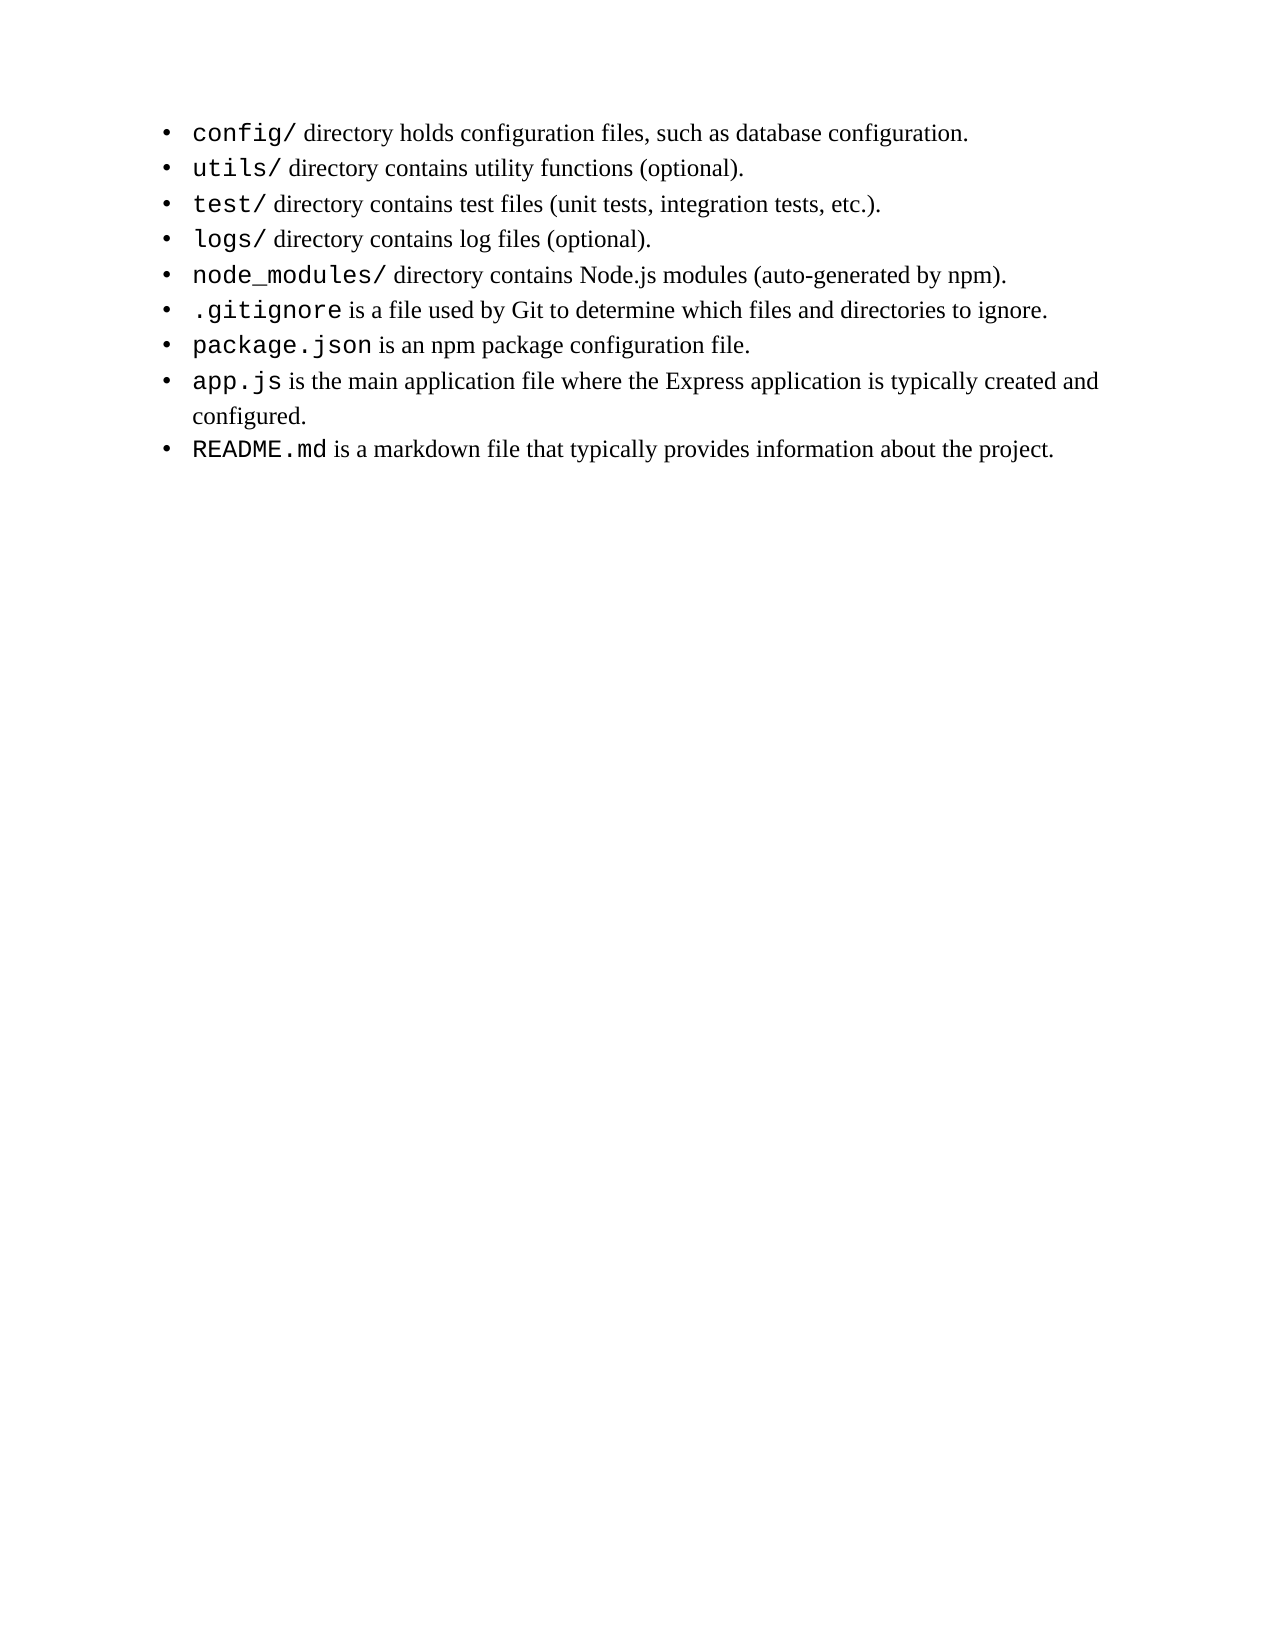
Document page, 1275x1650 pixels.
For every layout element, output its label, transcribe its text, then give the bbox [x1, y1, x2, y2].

list logs/ directory contains log files (optional). [162, 224, 1157, 255]
list package.json is an npm package configuration file. [162, 331, 1157, 361]
list .gitignore is a file used by Git to determine which files and directories to ignore. [162, 295, 1157, 326]
list README.md is a markdown file that typically provides information about the project. [162, 434, 1157, 465]
list node_modules/ directory contains Node.js modules (auto-generated by npm). [162, 260, 1157, 291]
list app.js is the main application file where the Express application is typically created and configured. [162, 366, 1157, 430]
list utils/ directory contains utility functions (optional). [162, 153, 1157, 184]
list config/ directory holds configuration files, such as database configuration. [162, 118, 1157, 149]
list test/ directory contains test files (unit tests, integration tests, etc.). [162, 189, 1157, 220]
